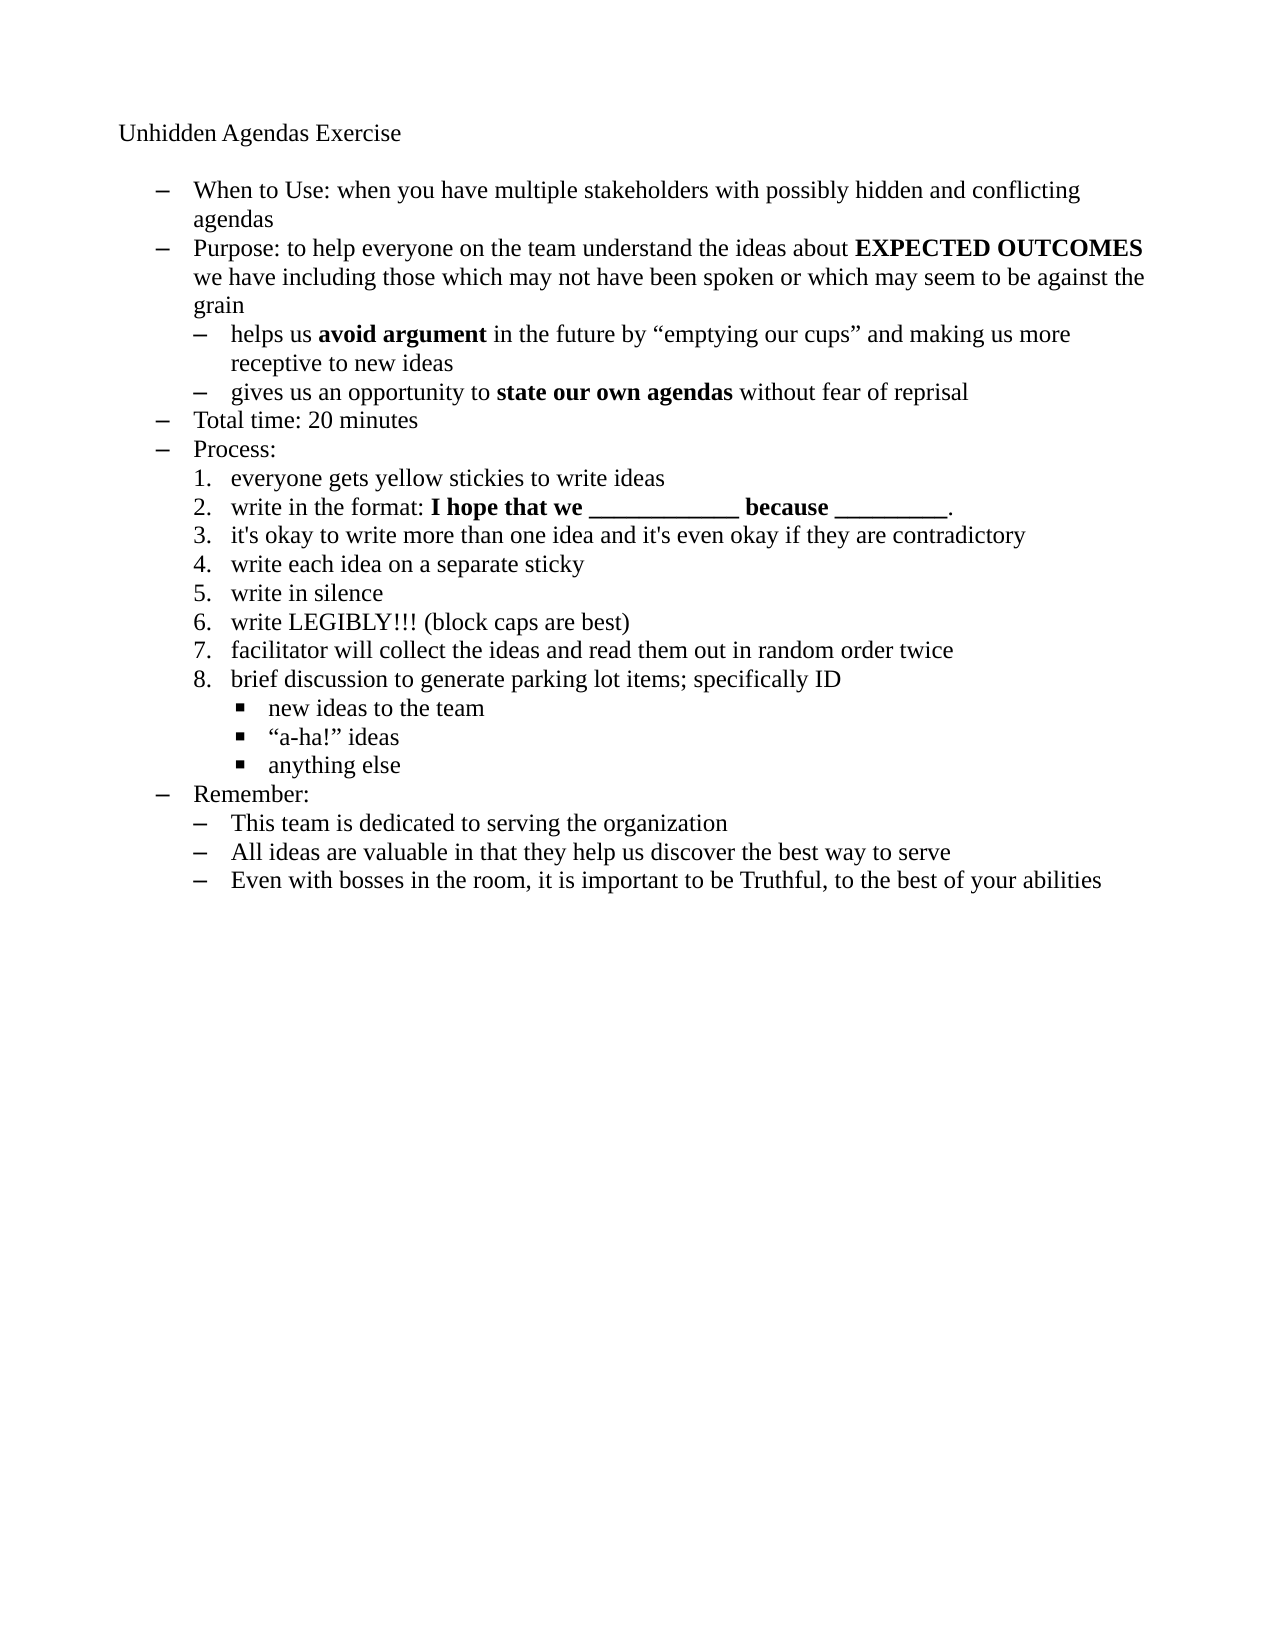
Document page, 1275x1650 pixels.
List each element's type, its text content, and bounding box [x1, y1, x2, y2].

list Even with bosses in the room, it is important to be Truthful, to the best of your abilities [193, 866, 1157, 894]
list Purpose: to help everyone on the team understand the ideas about EXPECTED OUTCOMES we have including those which may not have been spoken or which may seem to be against the grain [156, 233, 1157, 319]
list Total time: 20 minutes [156, 406, 1157, 434]
list write in silence [193, 578, 1157, 607]
list “a-ha!” ideas [231, 722, 1157, 751]
list write LEGIBLY!!! (block caps are best) [193, 607, 1157, 636]
list everyone gets yellow stickies to write ideas [193, 463, 1157, 492]
list brief discussion to generate parking lot items; specifically ID [193, 664, 1157, 693]
text Unhidden Agendas Exercise [118, 118, 1157, 147]
list gives us an opportunity to state our own agendas without fear of reprisal [193, 377, 1157, 406]
list facilitator will collect the ideas and read them out in random order twice [193, 636, 1157, 664]
list This team is dedicated to serving the organization [193, 808, 1157, 837]
list All ideas are valuable in that they help us discover the best way to serve [193, 837, 1157, 866]
list it's okay to write more than one idea and it's even okay if they are contradictory [193, 521, 1157, 549]
list new ideas to the team [231, 693, 1157, 722]
list write each idea on a separate sticky [193, 549, 1157, 578]
list Remember: [156, 779, 1157, 808]
list helps us avoid argument in the future by “emptying our cups” and making us more receptive to new ideas [193, 319, 1157, 377]
list anything else [231, 751, 1157, 779]
list Process: [156, 434, 1157, 463]
list write in the format: I hope that we ____________ because _________. [193, 492, 1157, 521]
list When to Use: when you have multiple stakeholders with possibly hidden and conflicting agendas [156, 176, 1157, 233]
